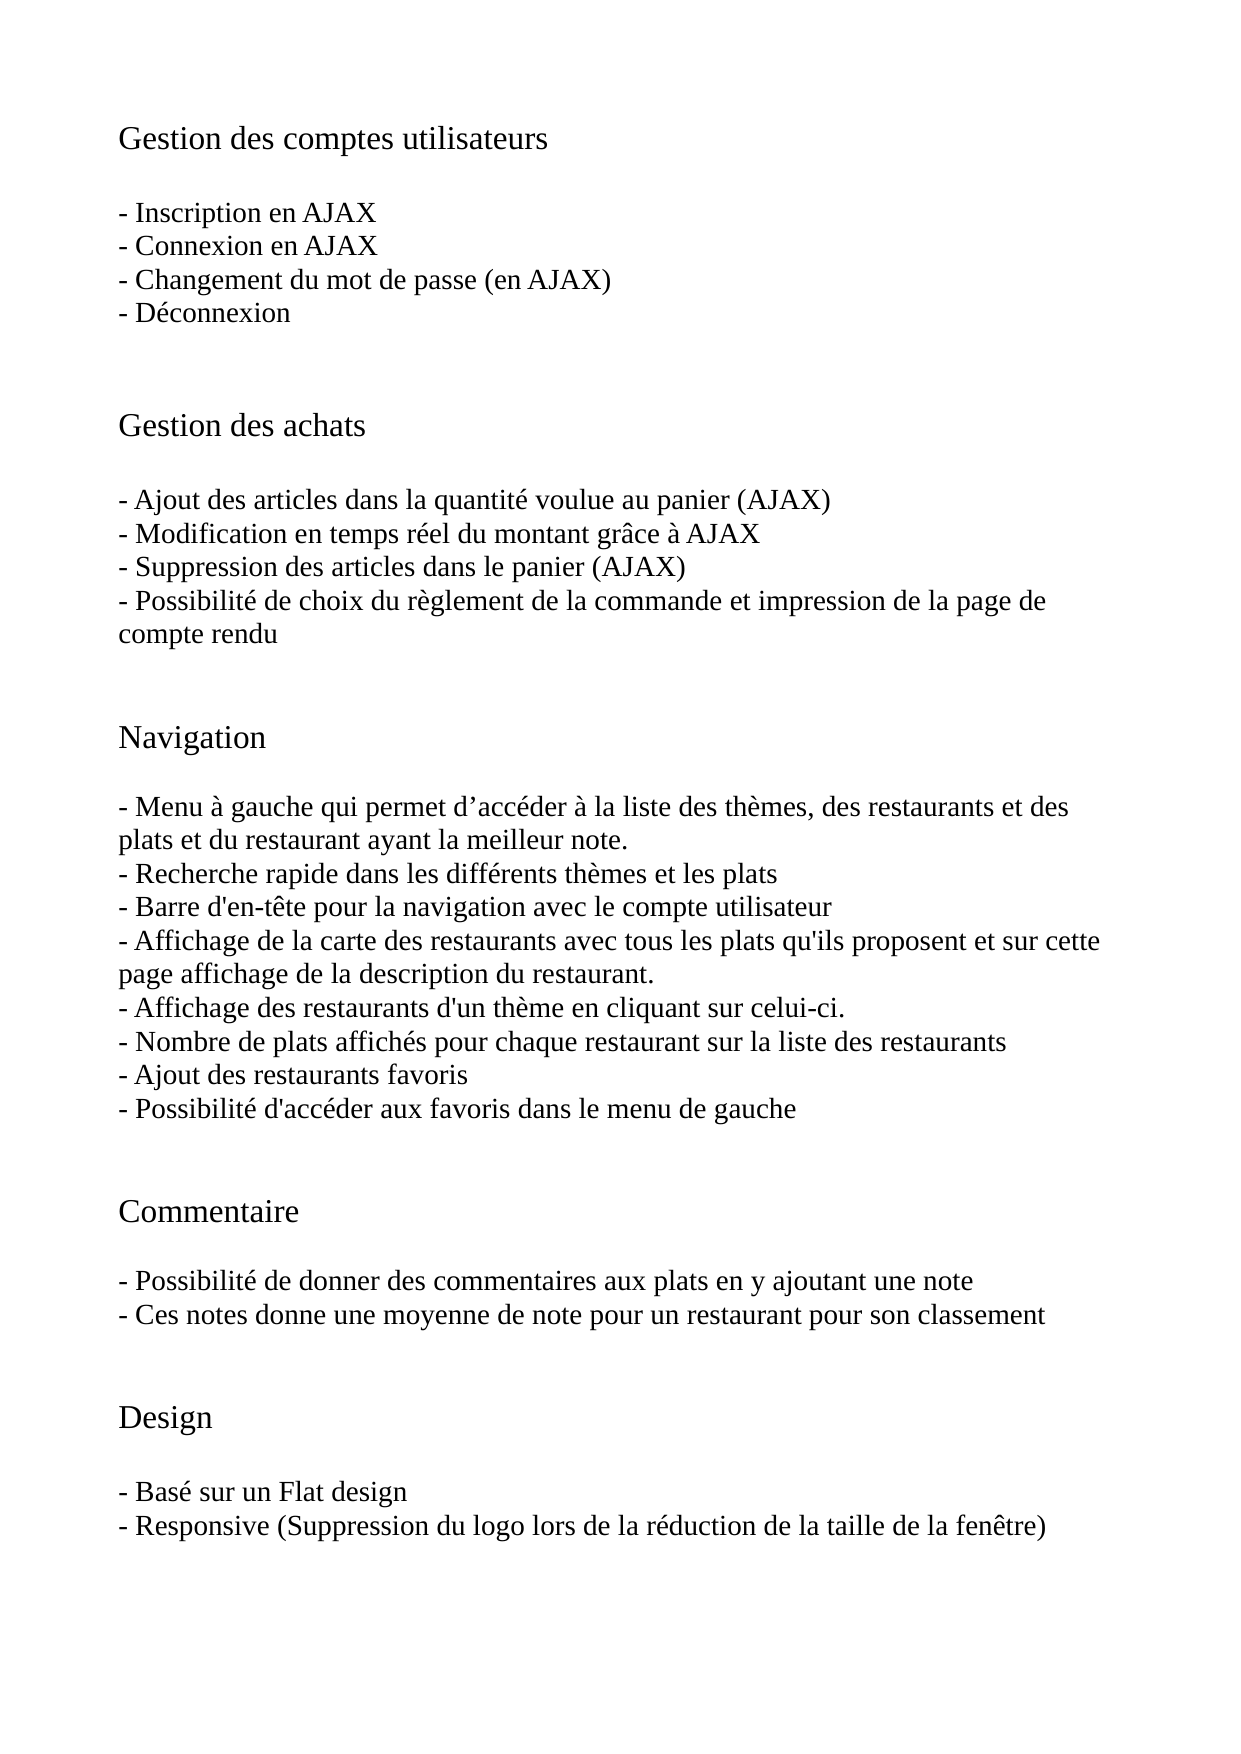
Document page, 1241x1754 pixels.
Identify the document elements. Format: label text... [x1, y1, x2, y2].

text - Suppression des articles dans le panier (AJAX) [118, 549, 1122, 583]
text Gestion des comptes utilisateurs [118, 118, 1122, 156]
text - Barre d'en-tête pour la navigation avec le compte utilisateur [118, 889, 1122, 923]
text - Possibilité d'accéder aux favoris dans le menu de gauche [118, 1091, 1122, 1124]
text - Ajout des restaurants favoris [118, 1057, 1122, 1091]
text - Possibilité de donner des commentaires aux plats en y ajoutant une note [118, 1263, 1122, 1297]
text - Déconnexion [118, 295, 1122, 329]
text - Affichage de la carte des restaurants avec tous les plats qu'ils proposent et sur cette page affichage de la description du restaurant. [118, 923, 1122, 990]
text - Affichage des restaurants d'un thème en cliquant sur celui-ci. [118, 990, 1122, 1024]
text - Changement du mot de passe (en AJAX) [118, 262, 1122, 295]
text - Responsive (Suppression du logo lors de la réduction de la taille de la fenêtre) [118, 1508, 1122, 1541]
text - Connexion en AJAX [118, 228, 1122, 262]
text - Menu à gauche qui permet d’accéder à la liste des thèmes, des restaurants et des plats et du restaurant ayant la meilleur note. [118, 789, 1122, 856]
text - Basé sur un Flat design [118, 1474, 1122, 1508]
text - Ces notes donne une moyenne de note pour un restaurant pour son classement [118, 1297, 1122, 1330]
text Navigation [118, 717, 1122, 755]
text - Nombre de plats affichés pour chaque restaurant sur la liste des restaurants [118, 1024, 1122, 1057]
text Commentaire [118, 1191, 1122, 1230]
text - Modification en temps réel du montant grâce à AJAX [118, 516, 1122, 549]
text - Inscription en AJAX [118, 195, 1122, 228]
text - Recherche rapide dans les différents thèmes et les plats [118, 856, 1122, 889]
text - Possibilité de choix du règlement de la commande et impression de la page de compte rendu [118, 583, 1122, 650]
text Gestion des achats [118, 406, 1122, 444]
text - Ajout des articles dans la quantité voulue au panier (AJAX) [118, 482, 1122, 516]
text Design [118, 1397, 1122, 1436]
